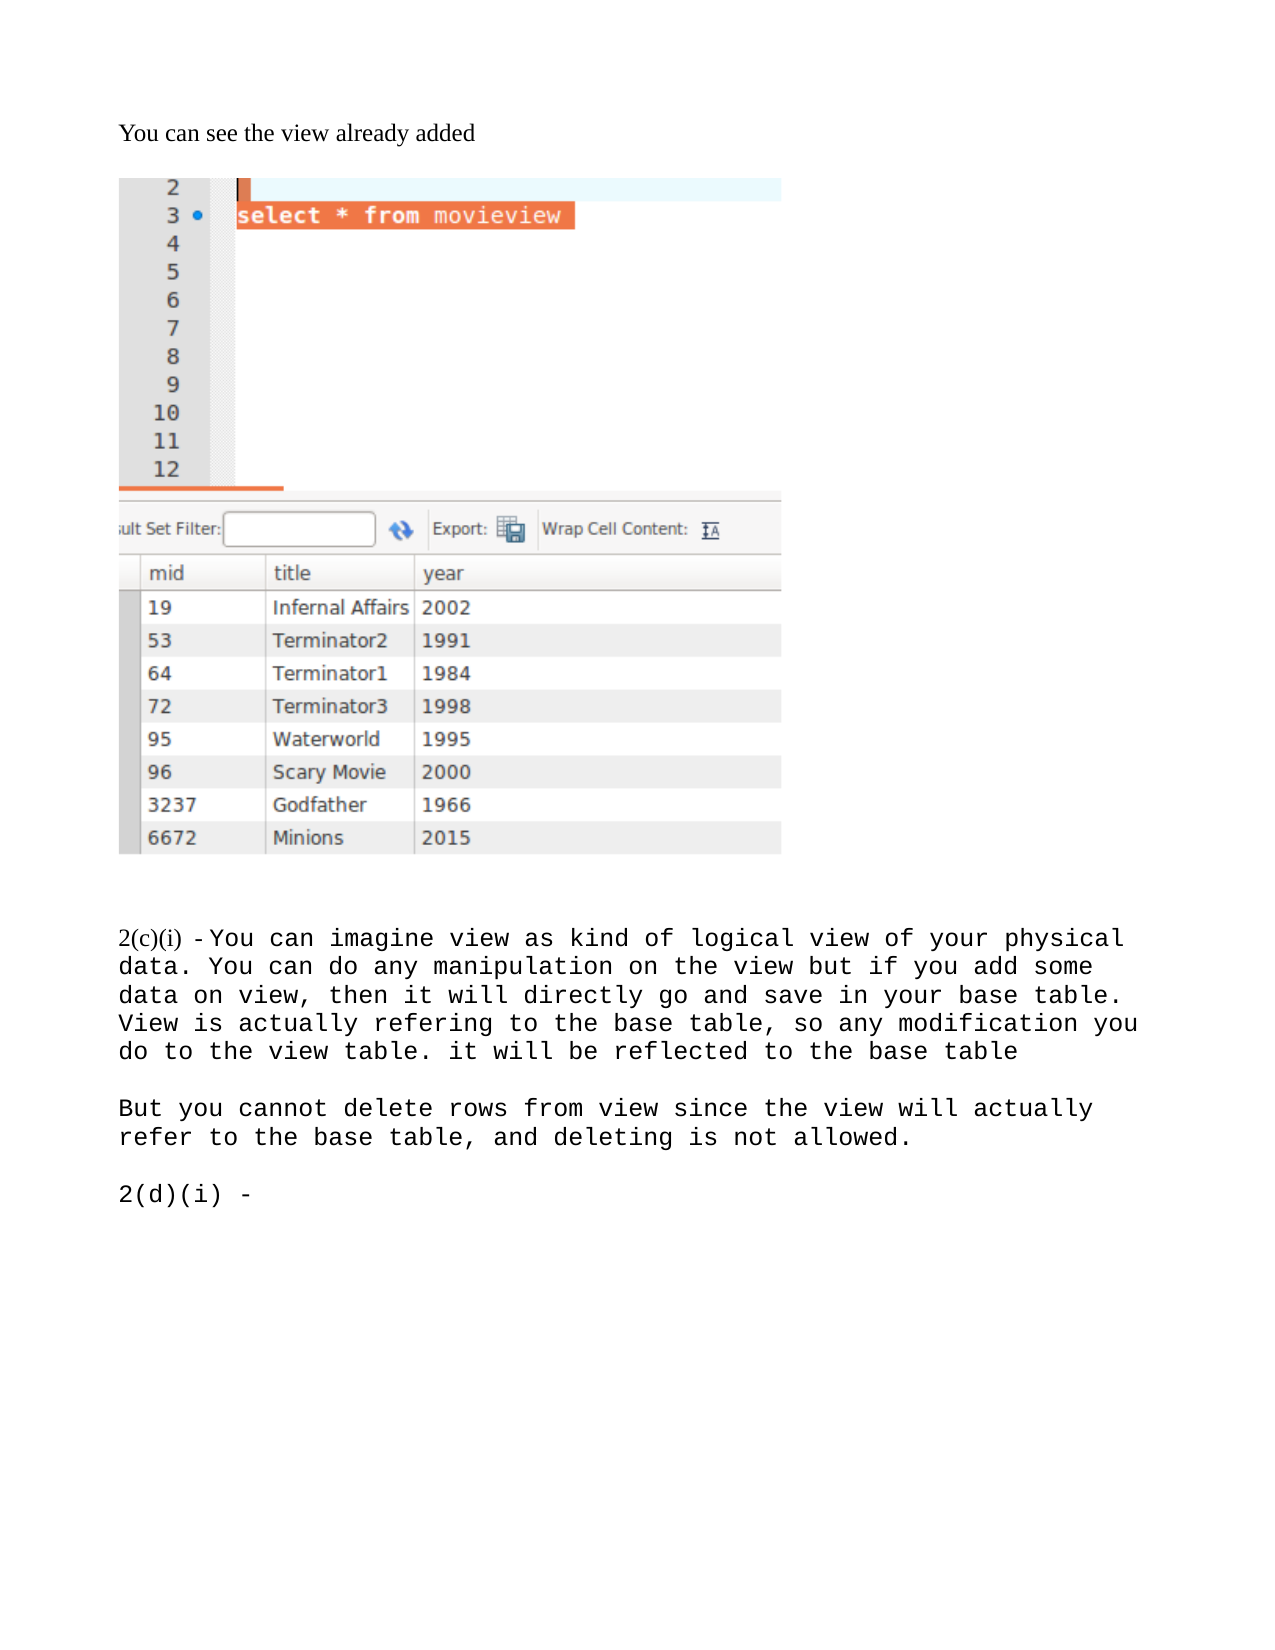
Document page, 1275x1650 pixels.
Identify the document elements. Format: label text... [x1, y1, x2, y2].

picture [118, 178, 782, 881]
text You can see the view already added [118, 118, 1157, 147]
text But you cannot delete rows from view since the view will actually refer to the base table, and deleting is not allowed. [118, 1096, 1157, 1153]
text 2(d)(i) - [118, 1181, 1157, 1210]
text 2(c)(i) - You can imagine view as kind of logical view of your physical data. You can do any manipulation on the view but if you add some data on view, then it will directly go and save in your base table. View is actually refering to the base table, so any modification you do to the view table. it will be reflected to the base table [118, 923, 1157, 1067]
